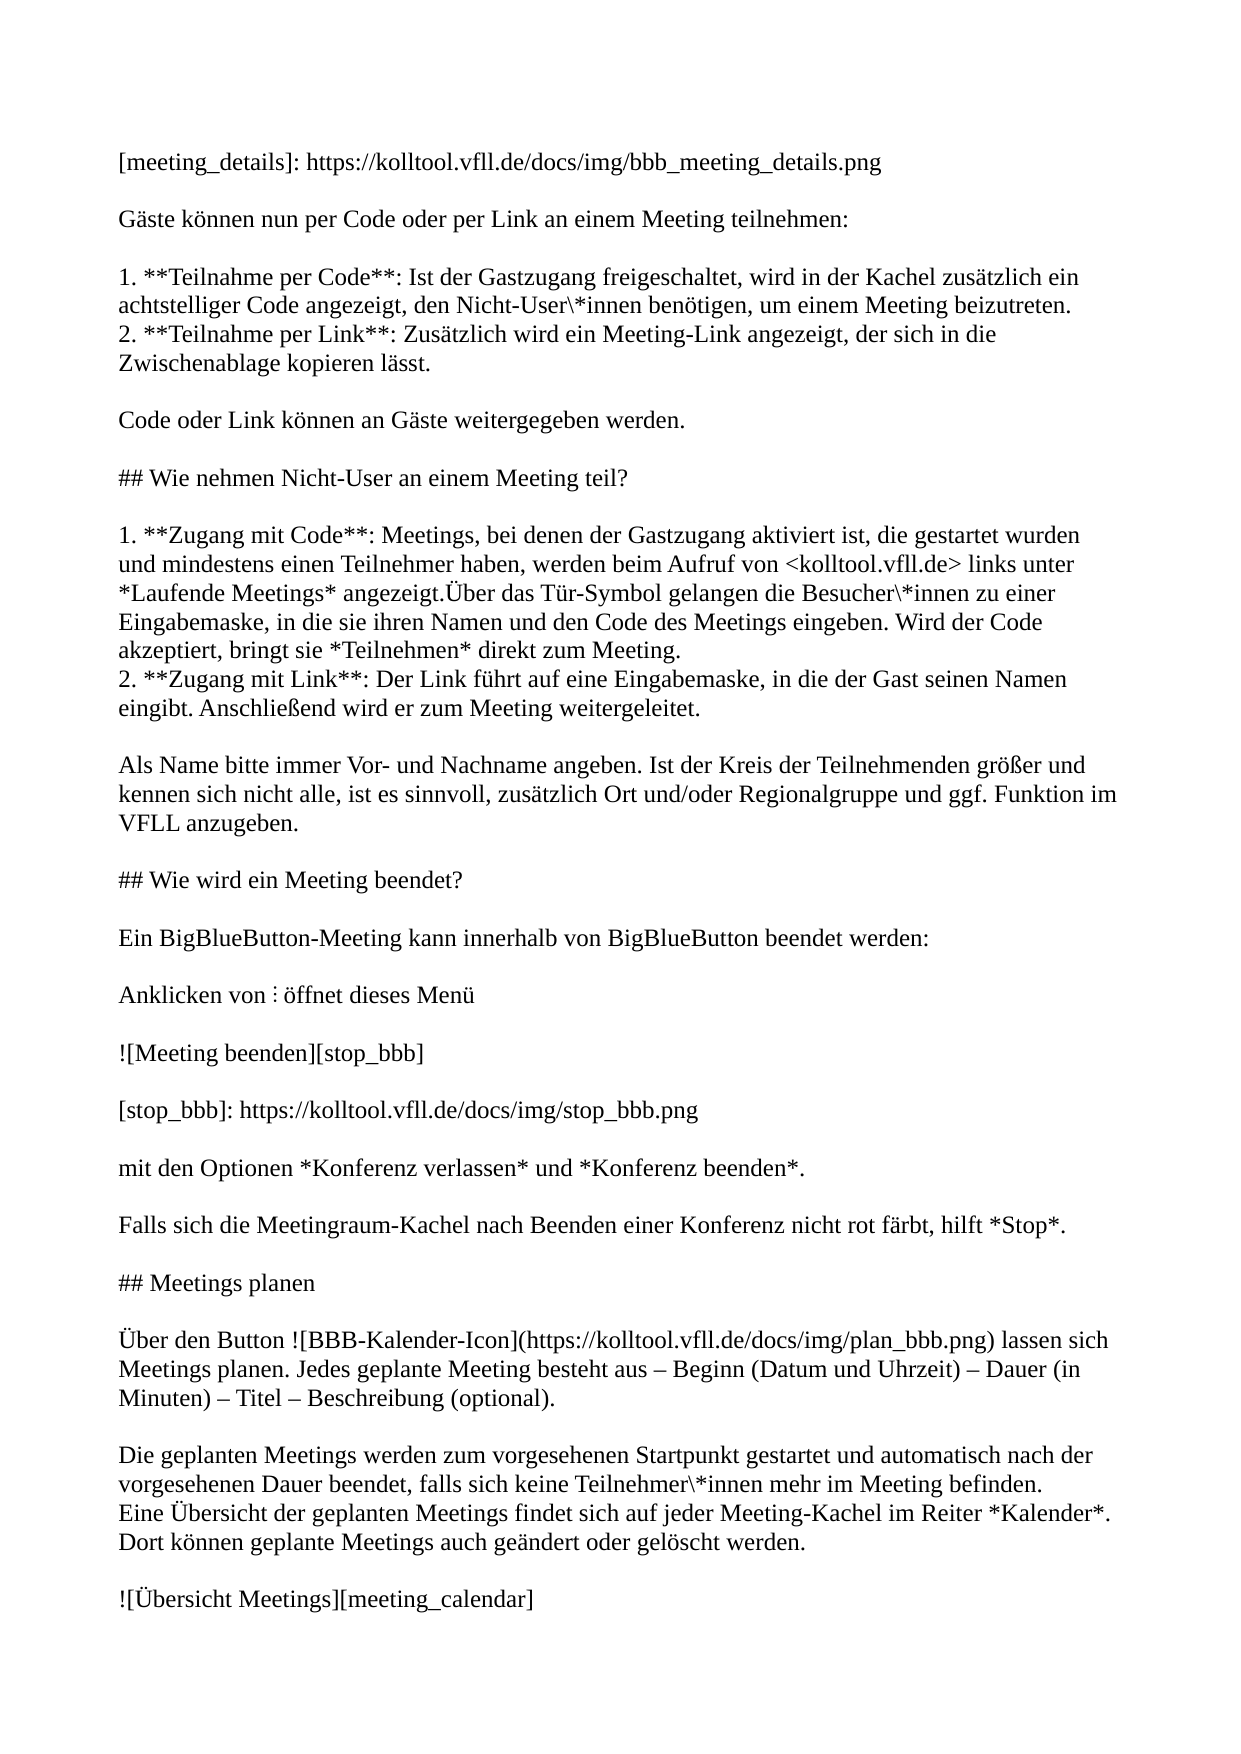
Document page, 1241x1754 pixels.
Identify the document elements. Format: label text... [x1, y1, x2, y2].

text 1. **Teilnahme per Code**: Ist der Gastzugang freigeschaltet, wird in der Kachel zusätzlich ein achtstelliger Code angezeigt, den Nicht-User\*innen benötigen, um einem Meeting beizutreten. [118, 262, 1122, 319]
text mit den Optionen *Konferenz verlassen* und *Konferenz beenden*. [118, 1153, 1122, 1182]
text Über den Button ![BBB-Kalender-Icon](https://kolltool.vfll.de/docs/img/plan_bbb.png) lassen sich Meetings planen. Jedes geplante Meeting besteht aus – Beginn (Datum und Uhrzeit) – Dauer (in Minuten) – Titel – Beschreibung (optional). [118, 1326, 1122, 1412]
text ## Meetings planen [118, 1268, 1122, 1297]
text ![Meeting beenden][stop_bbb] [118, 1038, 1122, 1067]
text [meeting_details]: https://kolltool.vfll.de/docs/img/bbb_meeting_details.png [118, 147, 1122, 176]
text 2. **Teilnahme per Link**: Zusätzlich wird ein Meeting-Link angezeigt, der sich in die Zwischenablage kopieren lässt. [118, 319, 1122, 377]
text Anklicken von ⋮ öffnet dieses Menü [118, 981, 1122, 1009]
text Falls sich die Meetingraum-Kachel nach Beenden einer Konferenz nicht rot färbt, hilft *Stop*. [118, 1211, 1122, 1239]
text ## Wie nehmen Nicht-User an einem Meeting teil? [118, 463, 1122, 492]
text Code oder Link können an Gäste weitergegeben werden. [118, 406, 1122, 434]
text Als Name bitte immer Vor- und Nachname angeben. Ist der Kreis der Teilnehmenden größer und kennen sich nicht alle, ist es sinnvoll, zusätzlich Ort und/oder Regionalgruppe und ggf. Funktion im VFLL anzugeben. [118, 751, 1122, 837]
text Eine Übersicht der geplanten Meetings findet sich auf jeder Meeting-Kachel im Reiter *Kalender*. Dort können geplante Meetings auch geändert oder gelöscht werden. [118, 1498, 1122, 1556]
text Gäste können nun per Code oder per Link an einem Meeting teilnehmen: [118, 204, 1122, 233]
text ![Übersicht Meetings][meeting_calendar] [118, 1584, 1122, 1613]
text Ein BigBlueButton-Meeting kann innerhalb von BigBlueButton beendet werden: [118, 923, 1122, 952]
text ## Wie wird ein Meeting beendet? [118, 866, 1122, 894]
text 2. **Zugang mit Link**: Der Link führt auf eine Eingabemaske, in die der Gast seinen Namen eingibt. Anschließend wird er zum Meeting weitergeleitet. [118, 664, 1122, 722]
text 1. **Zugang mit Code**: Meetings, bei denen der Gastzugang aktiviert ist, die gestartet wurden und mindestens einen Teilnehmer haben, werden beim Aufruf von <kolltool.vfll.de> links unter *Laufende Meetings* angezeigt.Über das Tür-Symbol gelangen die Besucher\*innen zu einer Eingabemaske, in die sie ihren Namen und den Code des Meetings eingeben. Wird der Code akzeptiert, bringt sie *Teilnehmen* direkt zum Meeting. [118, 521, 1122, 664]
text [stop_bbb]: https://kolltool.vfll.de/docs/img/stop_bbb.png [118, 1096, 1122, 1124]
text Die geplanten Meetings werden zum vorgesehenen Startpunkt gestartet und automatisch nach der vorgesehenen Dauer beendet, falls sich keine Teilnehmer\*innen mehr im Meeting befinden. [118, 1441, 1122, 1498]
